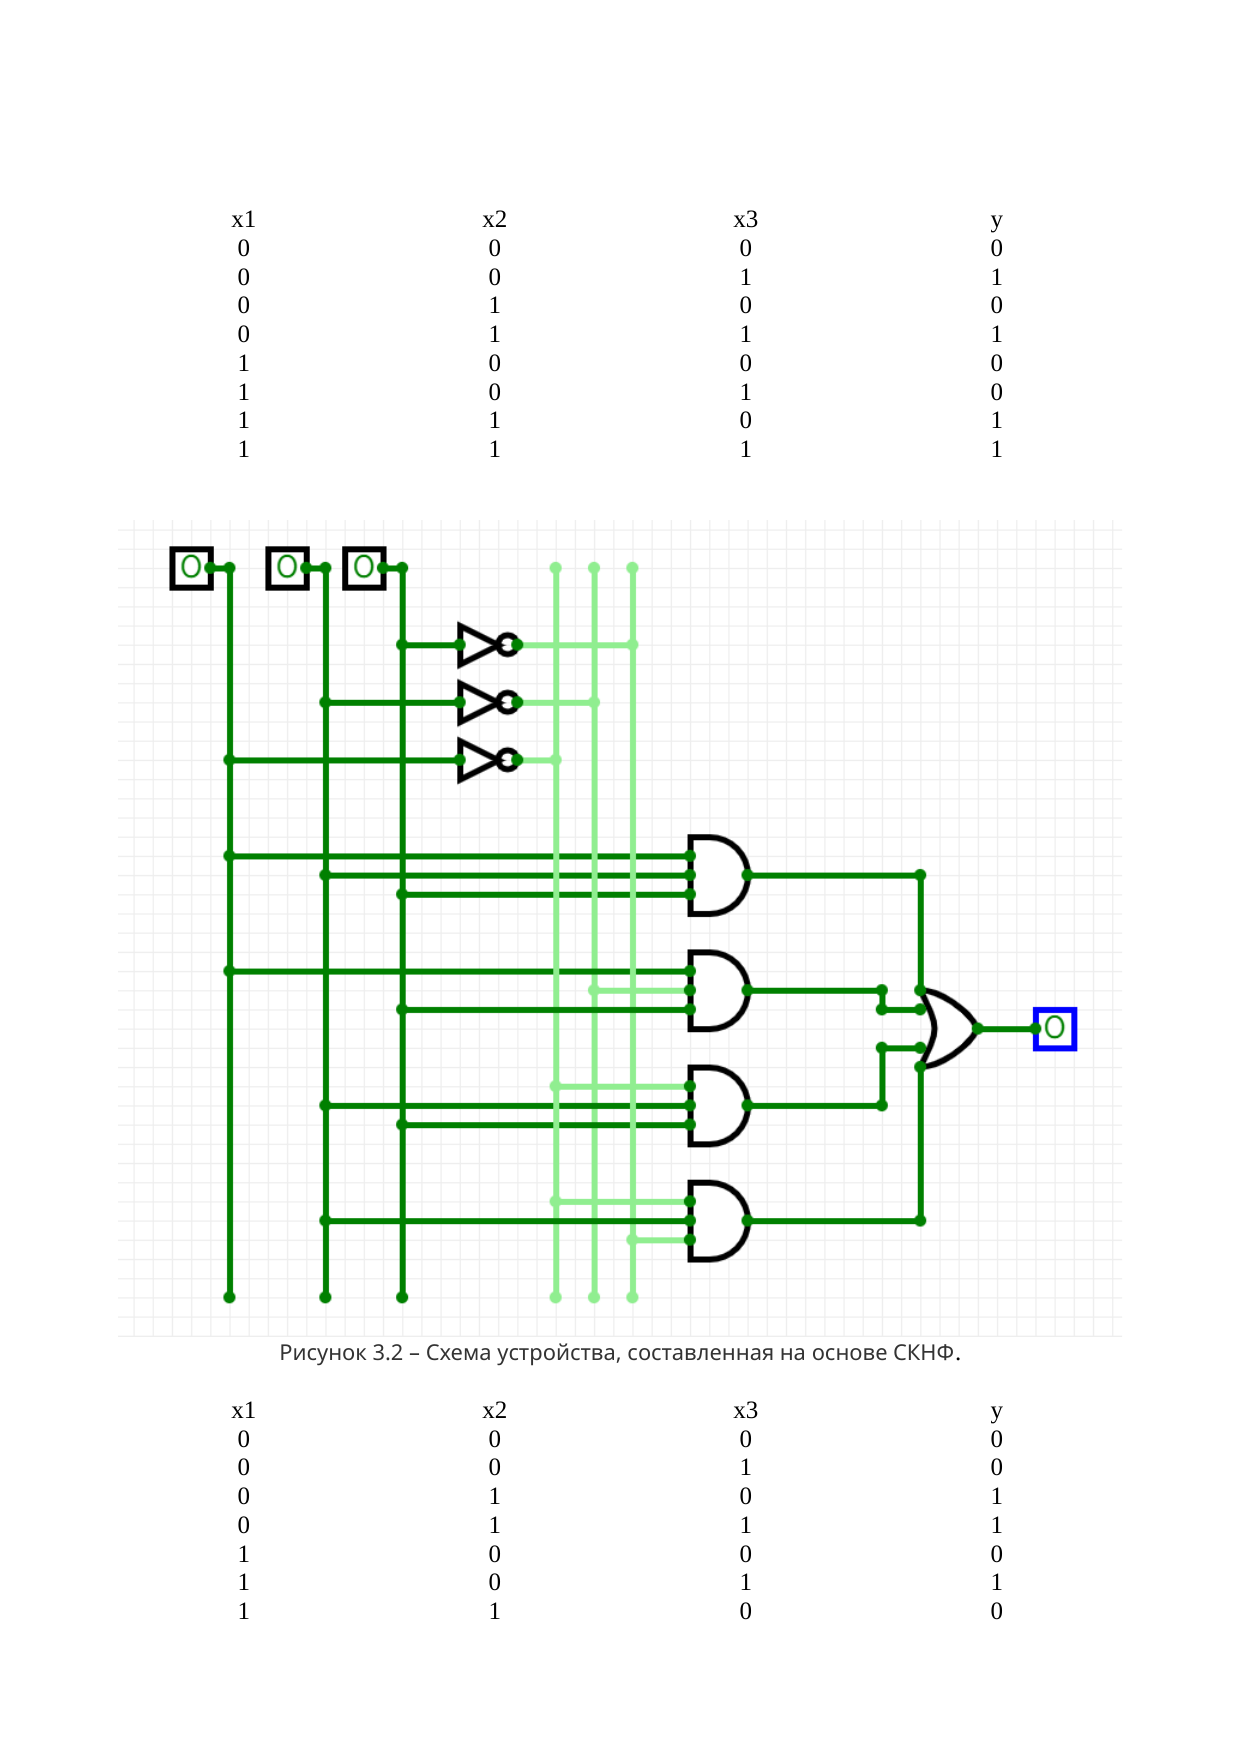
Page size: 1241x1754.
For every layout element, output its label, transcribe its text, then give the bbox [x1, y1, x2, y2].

table_cell 1 [118, 1568, 369, 1596]
table_cell 0 [620, 291, 871, 319]
table_cell 1 [369, 434, 620, 463]
table_header x2 [369, 204, 620, 233]
table_cell 0 [871, 1539, 1122, 1567]
table_cell 1 [871, 1510, 1122, 1539]
table_cell 1 [369, 406, 620, 434]
table_cell 1 [118, 348, 369, 377]
table_cell 1 [620, 1568, 871, 1596]
table_cell 1 [369, 1510, 620, 1539]
table_header x3 [620, 204, 871, 233]
table_cell 0 [369, 1453, 620, 1481]
table_cell 0 [369, 233, 620, 262]
table_cell 1 [369, 291, 620, 319]
table_cell 0 [118, 319, 369, 348]
table_cell 0 [369, 262, 620, 291]
table_cell 1 [871, 319, 1122, 348]
table_cell 0 [369, 377, 620, 406]
table_cell 0 [118, 262, 369, 291]
table_cell 0 [871, 1596, 1122, 1625]
table_cell 0 [118, 1510, 369, 1539]
table_cell 0 [620, 348, 871, 377]
table_cell 0 [871, 1424, 1122, 1452]
table_cell 0 [871, 1453, 1122, 1481]
table_cell 1 [118, 1539, 369, 1567]
table_header x1 [118, 204, 369, 233]
table_cell 1 [620, 377, 871, 406]
table_cell 0 [620, 406, 871, 434]
table_cell 0 [871, 348, 1122, 377]
table_cell 0 [871, 291, 1122, 319]
table_cell 1 [871, 1481, 1122, 1510]
table_cell 1 [620, 319, 871, 348]
table_cell 0 [620, 233, 871, 262]
table_cell 0 [620, 1539, 871, 1567]
table_header y [871, 204, 1122, 233]
table_cell 1 [871, 406, 1122, 434]
table_cell 1 [369, 319, 620, 348]
table_cell 0 [118, 233, 369, 262]
table_cell 1 [118, 406, 369, 434]
table_cell 1 [118, 1596, 369, 1625]
table_cell 0 [369, 1568, 620, 1596]
table_cell 0 [620, 1481, 871, 1510]
table_cell 1 [620, 262, 871, 291]
table_cell 0 [118, 1481, 369, 1510]
table_cell 1 [871, 1568, 1122, 1596]
table_cell 1 [369, 1481, 620, 1510]
table_cell 1 [620, 1453, 871, 1481]
picture [118, 520, 1123, 1337]
table_cell 0 [118, 1424, 369, 1452]
table_cell 1 [620, 434, 871, 463]
table_cell 0 [871, 377, 1122, 406]
table_header x1 [118, 1395, 369, 1424]
table_cell 0 [118, 291, 369, 319]
table_cell 1 [118, 377, 369, 406]
table_cell 1 [871, 434, 1122, 463]
table_cell 1 [871, 262, 1122, 291]
text Рисунок 3.2 – Схема устройства, составленная на основе СКНФ. [118, 1337, 1122, 1366]
table_header y [871, 1395, 1122, 1424]
table_cell 0 [620, 1424, 871, 1452]
table_cell 1 [620, 1510, 871, 1539]
table_cell 0 [369, 1424, 620, 1452]
table_cell 1 [369, 1596, 620, 1625]
table_cell 0 [369, 348, 620, 377]
table_cell 0 [620, 1596, 871, 1625]
table_cell 1 [118, 434, 369, 463]
table_header x3 [620, 1395, 871, 1424]
table_cell 0 [871, 233, 1122, 262]
table_header x2 [369, 1395, 620, 1424]
table_cell 0 [118, 1453, 369, 1481]
table_cell 0 [369, 1539, 620, 1567]
